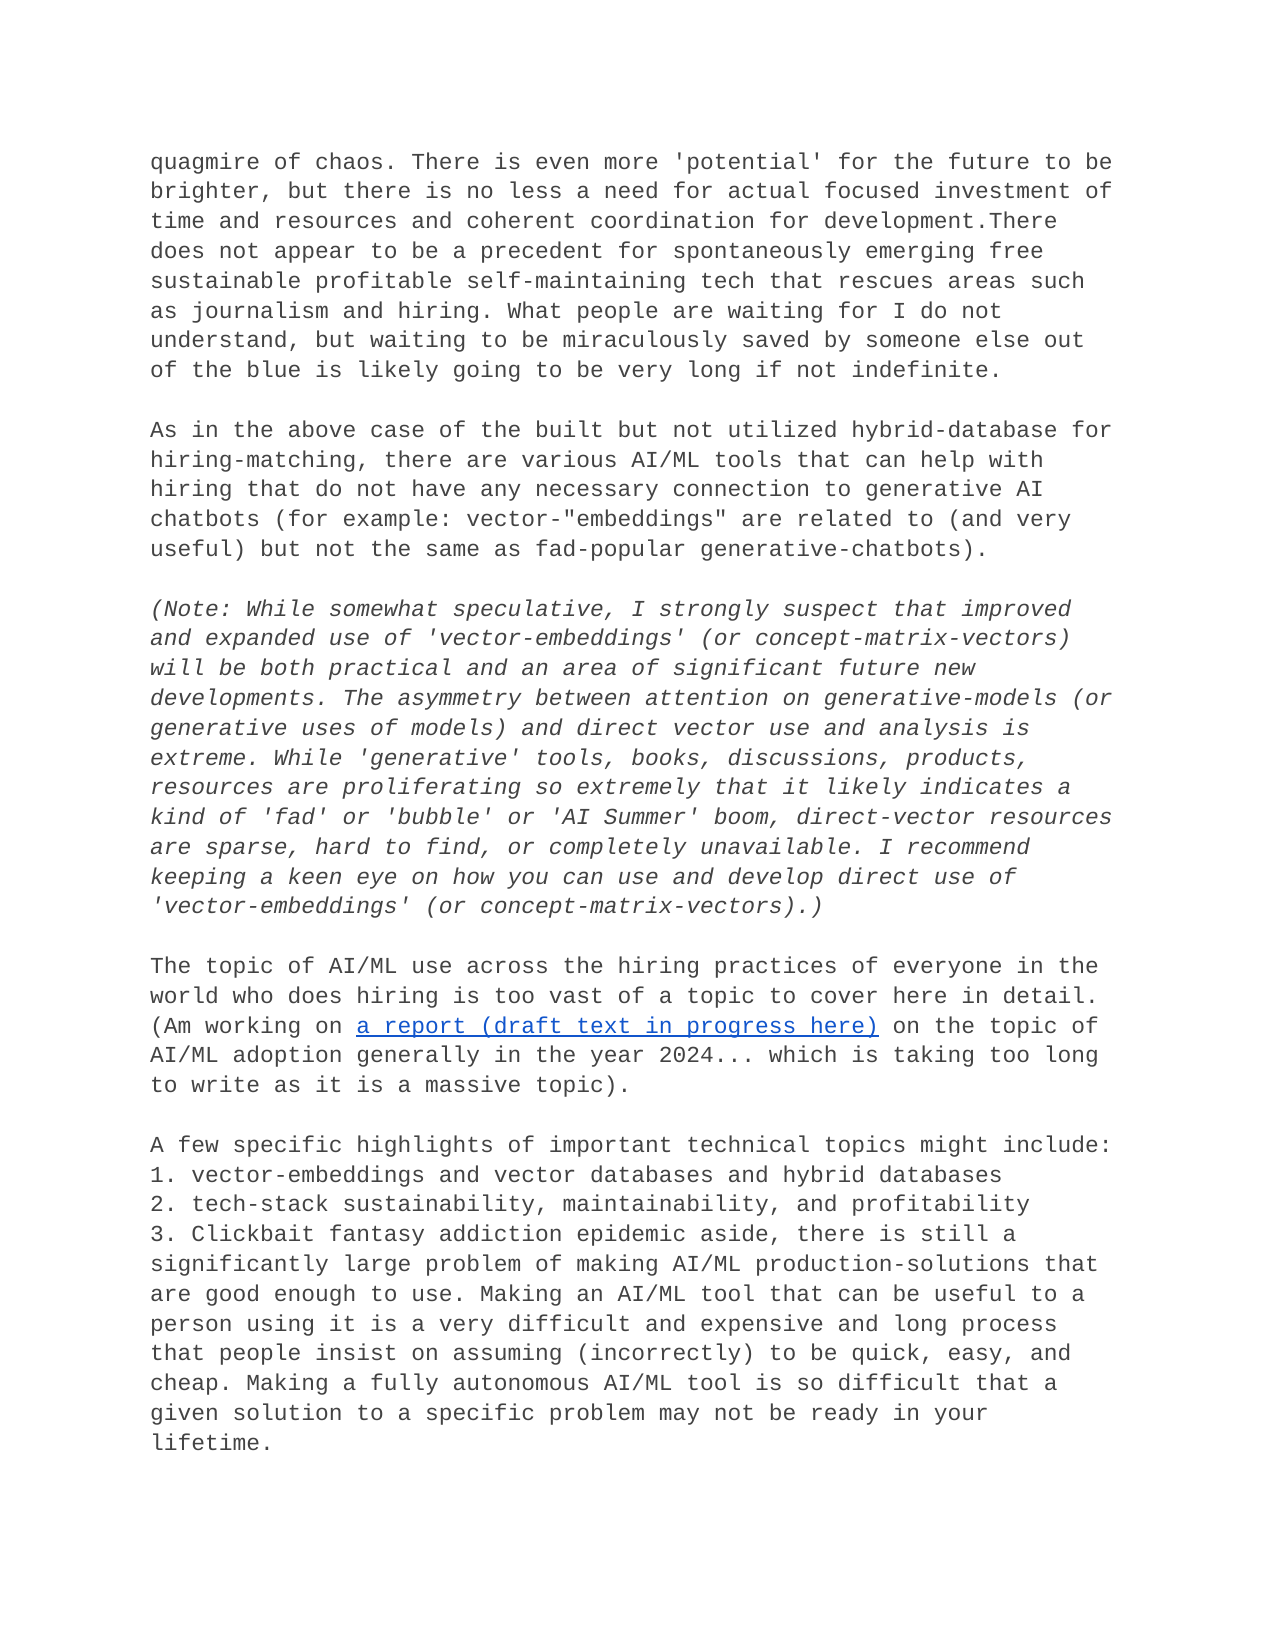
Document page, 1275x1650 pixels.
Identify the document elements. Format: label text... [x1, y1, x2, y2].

text 3. Clickbait fantasy addiction epidemic aside, there is still a significantly large problem of making AI/ML production-solutions that are good enough to use. Making an AI/ML tool that can be useful to a person using it is a very difficult and expensive and long process that people insist on assuming (incorrectly) to be quick, easy, and cheap. Making a fully autonomous AI/ML tool is so difficult that a given solution to a specific problem may not be ready in your lifetime. [150, 1222, 1125, 1457]
text quagmire of chaos. There is even more 'potential' for the future to be brighter, but there is no less a need for actual focused investment of time and resources and coherent coordination for development.There does not appear to be a precedent for spontaneously emerging free sustainable profitable self-maintaining tech that rescues areas such as journalism and hiring. What people are waiting for I do not understand, but waiting to be miraculously saved by someone else out of the blue is likely going to be very long if not indefinite. [150, 150, 1125, 384]
text As in the above case of the built but not utilized hybrid-database for hiring-matching, there are various AI/ML tools that can help with hiring that do not have any necessary connection to generative AI chatbots (for example: vector-"embeddings" are related to (and very useful) but not the same as fad-popular generative-chatbots). [150, 418, 1125, 563]
text A few specific highlights of important technical topics might include: [150, 1133, 1125, 1159]
text 2. tech-stack sustainability, maintainability, and profitability [150, 1193, 1125, 1219]
text (Note: While somewhat speculative, I strongly suspect that improved and expanded use of 'vector-embeddings' (or concept-matrix-vectors) will be both practical and an area of significant future new developments. The asymmetry between attention on generative-models (or generative uses of models) and direct vector use and analysis is extreme. While 'generative' tools, books, discussions, products, resources are proliferating so extremely that it likely indicates a kind of 'fad' or 'bubble' or 'AI Summer' boom, direct-vector resources are sparse, hard to find, or completely unavailable. I recommend keeping a keen eye on how you can use and develop direct use of 'vector-embeddings' (or concept-matrix-vectors).) [150, 597, 1125, 921]
text The topic of AI/ML use across the hiring practices of everyone in the world who does hiring is too vast of a topic to cover here in detail. (Am working on a report (draft text in progress here) on the topic of AI/ML adoption generally in the year 2024... which is taking too long to write as it is a massive topic). [150, 954, 1125, 1099]
text 1. vector-embeddings and vector databases and hybrid databases [150, 1163, 1125, 1189]
